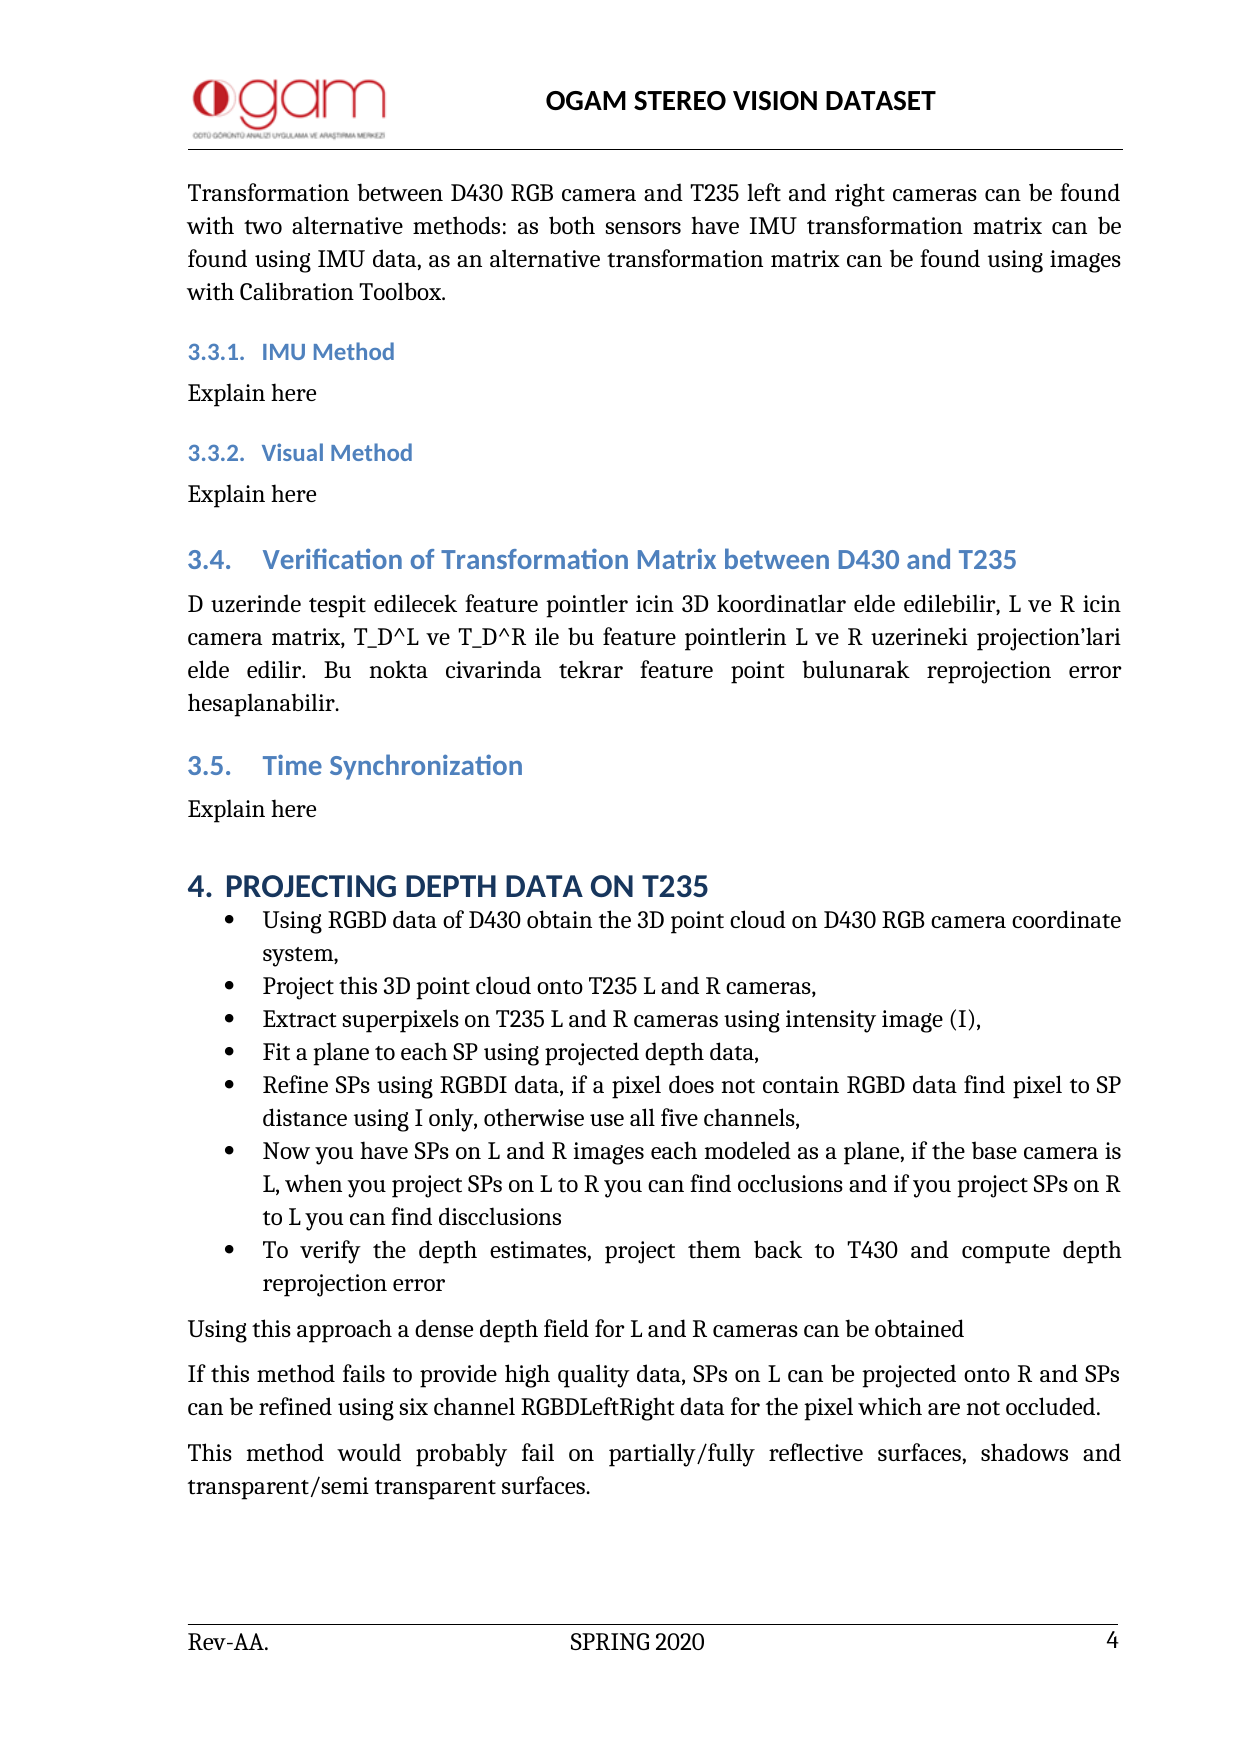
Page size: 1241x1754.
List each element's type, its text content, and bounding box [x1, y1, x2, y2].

text Using this approach a dense depth field for L and R cameras can be obtained [187, 1315, 1123, 1343]
list Time Synchronization [187, 747, 1123, 782]
list PROJECTING DEPTH DATA ON T235 [187, 865, 1123, 906]
text Explain here [187, 795, 1123, 823]
list Project this 3D point cloud onto T235 L and R cameras, [225, 972, 1123, 1001]
list Refine SPs using RGBDI data, if a pixel does not contain RGBD data find pixel to SP distance using I only, otherwise use all five channels, [225, 1071, 1123, 1133]
list Fit a plane to each SP using projected depth data, [225, 1038, 1123, 1067]
list IMU Method [187, 336, 1123, 366]
list Verification of Transformation Matrix between D430 and T235 [187, 541, 1123, 577]
list To verify the depth estimates, project them back to T430 and compute depth reprojection error [225, 1236, 1123, 1298]
text Explain here [187, 480, 1123, 508]
list Extract superpixels on T235 L and R cameras using intensity image (I), [225, 1005, 1123, 1034]
text This method would probably fail on partially/fully reflective surfaces, shadows and transparent/semi transparent surfaces. [187, 1439, 1123, 1501]
list Using RGBD data of D430 obtain the 3D point cloud on D430 RGB camera coordinate system, [225, 906, 1123, 968]
text Explain here [187, 379, 1123, 407]
text If this method fails to provide high quality data, SPs on L can be projected onto R and SPs can be refined using six channel RGBDLeftRight data for the pixel which are not occluded. [187, 1360, 1123, 1422]
list Now you have SPs on L and R images each modeled as a plane, if the base camera is L, when you project SPs on L to R you can find occlusions and if you project SPs on R to L you can find discclusions [225, 1137, 1123, 1232]
picture [187, 73, 397, 147]
text Transformation between D430 RGB camera and T235 left and right cameras can be found with two alternative methods: as both sensors have IMU transformation matrix can be found using IMU data, as an alternative transformation matrix can be found using images with Calibration Toolbox. [187, 178, 1123, 306]
list Visual Method [187, 437, 1123, 467]
text D uzerinde tespit edilecek feature pointler icin 3D koordinatlar elde edilebilir, L ve R icin camera matrix, T_D^L ve T_D^R ile bu feature pointlerin L ve R uzerineki projection’lari elde edilir. Bu nokta civarinda tekrar feature point bulunarak reprojection error hesaplanabilir. [187, 589, 1123, 717]
